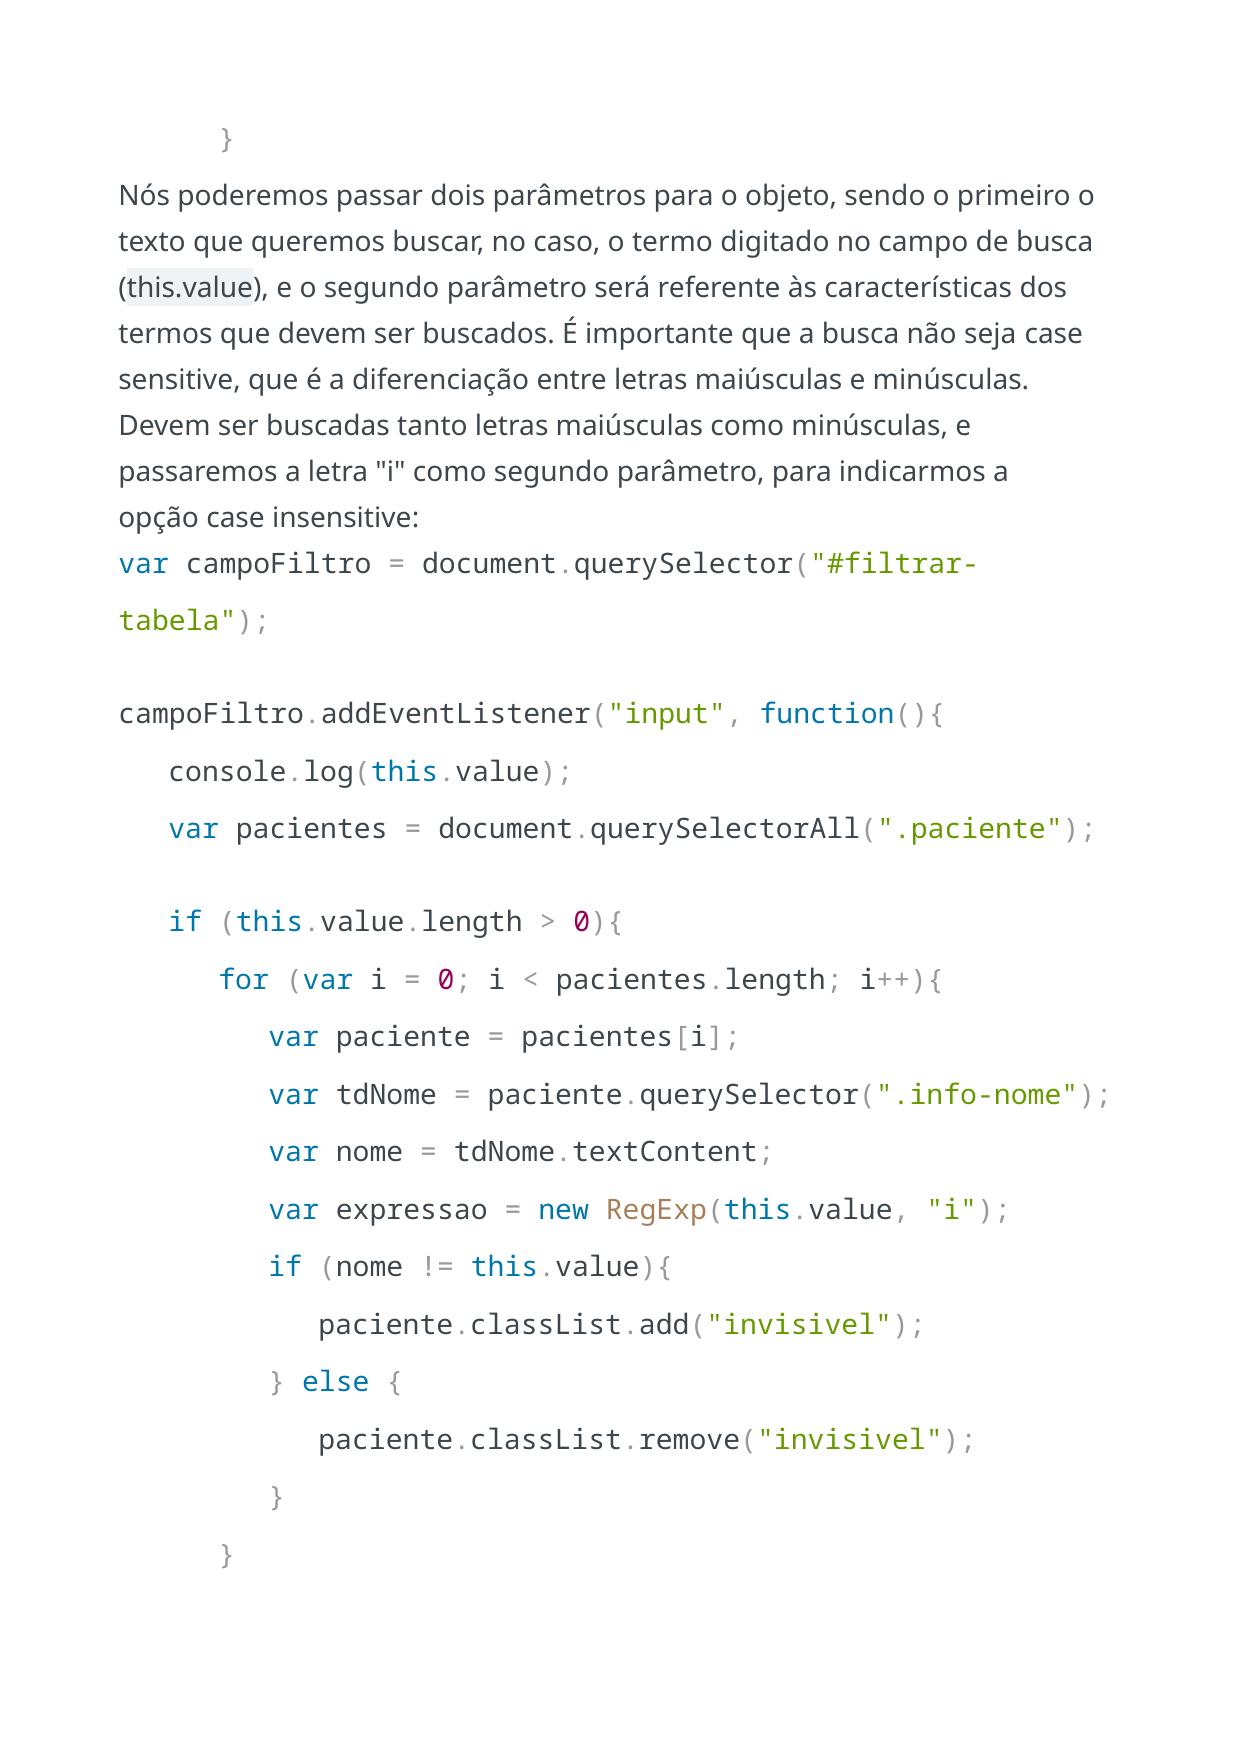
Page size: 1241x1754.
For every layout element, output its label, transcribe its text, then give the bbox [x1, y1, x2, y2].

text var paciente = pacientes[i]; [118, 1016, 1122, 1055]
text var tdNome = paciente.querySelector(".info-nome"); [118, 1074, 1122, 1112]
text if (nome != this.value){ [118, 1246, 1122, 1285]
text var nome = tdNome.textContent; [118, 1131, 1122, 1170]
text var expressao = new RegExp(this.value, "i"); [118, 1189, 1122, 1227]
text paciente.classList.remove("invisivel"); [118, 1419, 1122, 1457]
text } [118, 1476, 1122, 1515]
text paciente.classList.add("invisivel"); [118, 1304, 1122, 1342]
text } [118, 1534, 1122, 1572]
text for (var i = 0; i < pacientes.length; i++){ [118, 959, 1122, 997]
text var pacientes = document.querySelectorAll(".paciente"); [118, 808, 1122, 847]
text var campoFiltro = document.querySelector("#filtrar-tabela"); [118, 543, 1122, 639]
text } else { [118, 1361, 1122, 1400]
text console.log(this.value); [118, 751, 1122, 789]
text } [118, 118, 1122, 156]
text Nós poderemos passar dois parâmetros para o objeto, sendo o primeiro o texto que queremos buscar, no caso, o termo digitado no campo de busca (this.value), e o segundo parâmetro será referente às características dos termos que devem ser buscados. É importante que a busca não seja case sensitive, que é a diferenciação entre letras maiúsculas e minúsculas. Devem ser buscadas tanto letras maiúsculas como minúsculas, e passaremos a letra "i" como segundo parâmetro, para indicarmos a opção case insensitive: [118, 176, 1122, 536]
text if (this.value.length > 0){ [118, 901, 1122, 940]
text campoFiltro.addEventListener("input", function(){ [118, 693, 1122, 732]
